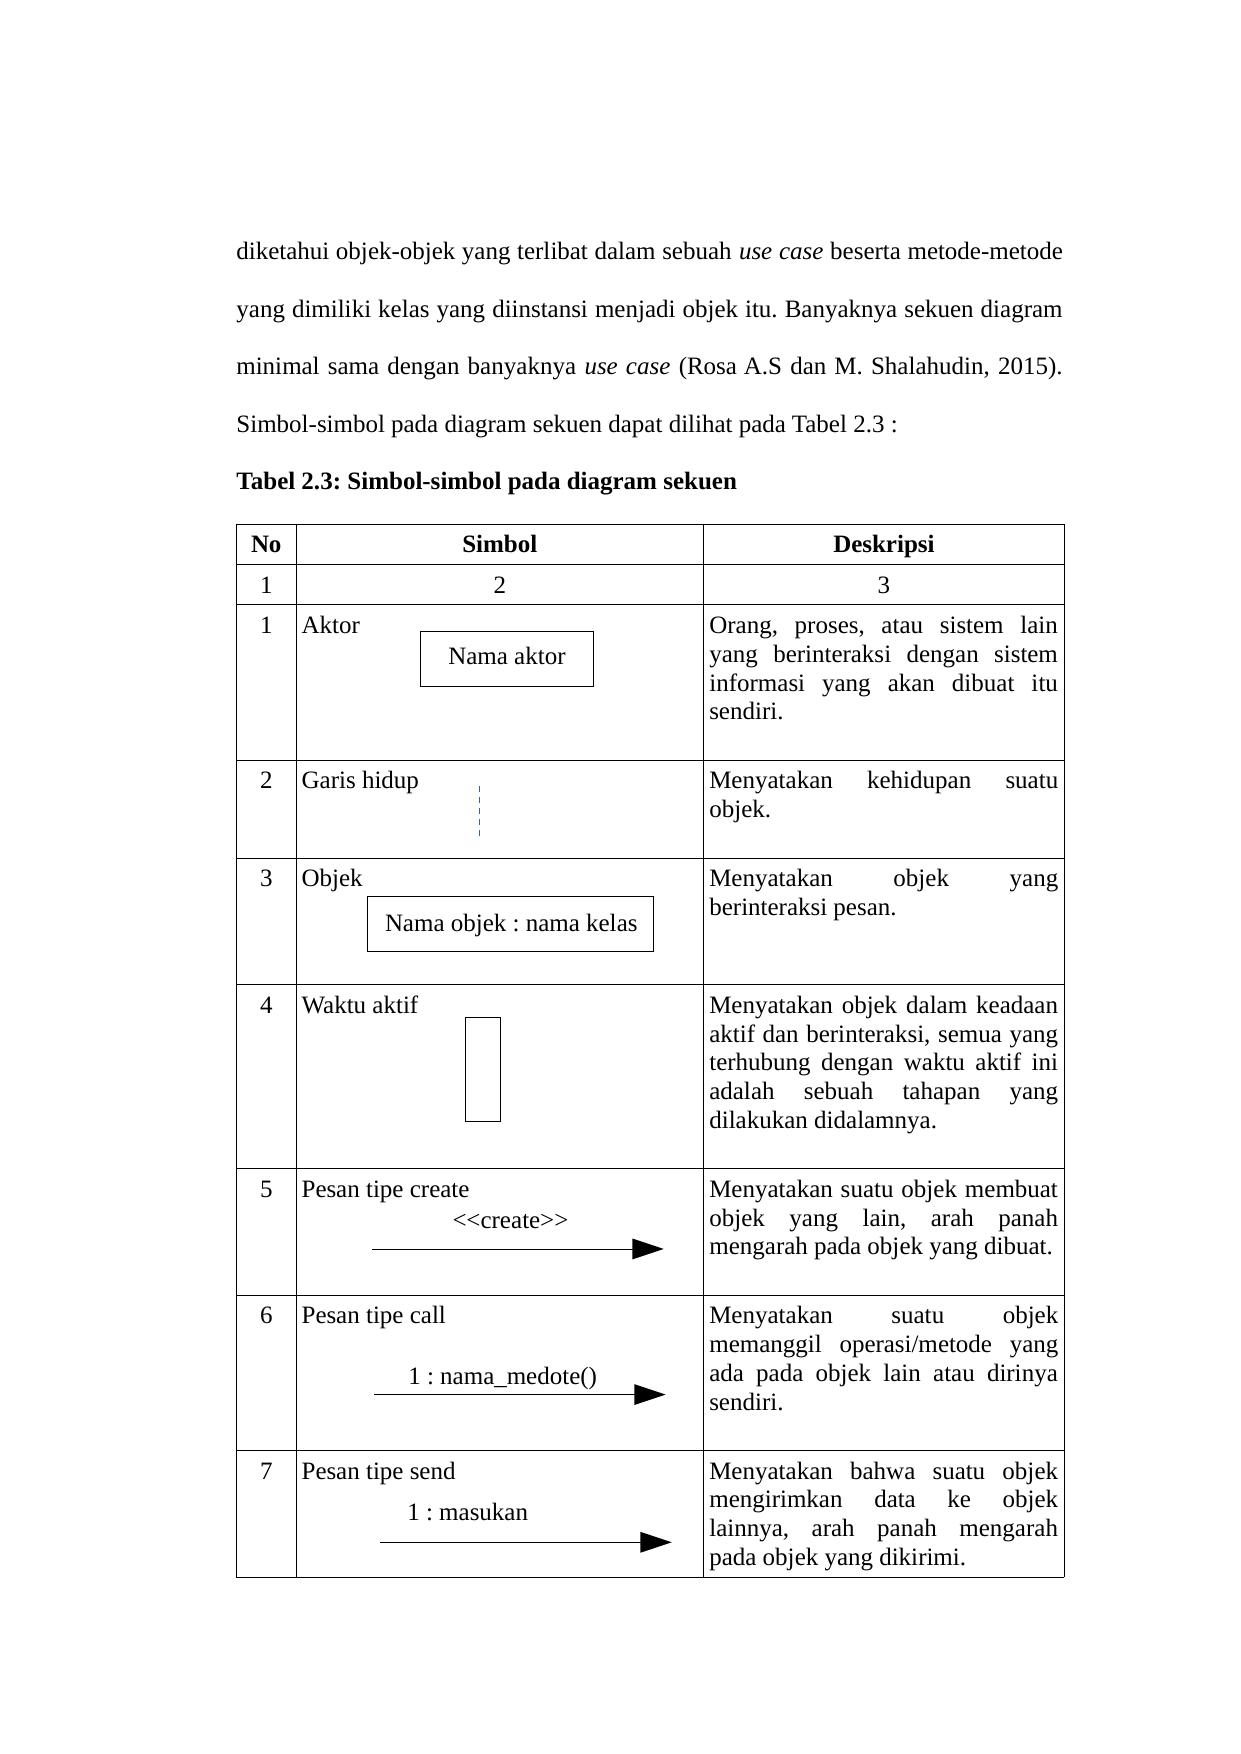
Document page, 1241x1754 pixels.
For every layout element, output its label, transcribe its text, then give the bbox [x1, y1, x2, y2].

table_cell Menyatakan kehidupan suatu objek. [704, 761, 1064, 857]
table_cell Aktor [297, 605, 703, 760]
table_cell 5 [237, 1169, 296, 1295]
table_cell 3 [704, 565, 1064, 604]
table_header No [237, 525, 296, 564]
table_cell Garis hidup [297, 761, 703, 857]
table_header Simbol [297, 525, 703, 564]
table_header Deskripsi [704, 525, 1064, 564]
table_cell Menyatakan objek yang berinteraksi pesan. [704, 859, 1064, 984]
table_cell Objek [297, 859, 703, 984]
table_cell Pesan tipe call [297, 1296, 703, 1450]
table_cell 2 [237, 761, 296, 857]
table_cell 1 [237, 565, 296, 604]
table_cell 7 [237, 1451, 296, 1577]
table_cell Waktu aktif [297, 985, 703, 1168]
table_cell 4 [237, 985, 296, 1168]
table_cell Menyatakan bahwa suatu objek mengirimkan data ke objek lainnya, arah panah mengarah pada objek yang dikirimi. [704, 1451, 1064, 1577]
table_cell 1 [237, 605, 296, 760]
table_cell Pesan tipe create [297, 1169, 703, 1295]
table_cell Pesan tipe send [297, 1451, 703, 1577]
table_cell Menyatakan suatu objek memanggil operasi/metode yang ada pada objek lain atau dirinya sendiri. [704, 1296, 1064, 1450]
text diketahui objek-objek yang terlibat dalam sebuah use case beserta metode-metode yang dimiliki kelas yang diinstansi menjadi objek itu. Banyaknya sekuen diagram minimal sama dengan banyaknya use case (Rosa A.S dan M. Shalahudin, 2015). Simbol-simbol pada diagram sekuen dapat dilihat pada Tabel 2.3 : [236, 236, 1063, 437]
table_cell 6 [237, 1296, 296, 1450]
text Tabel 2.3: Simbol-simbol pada diagram sekuen [236, 466, 1063, 495]
table_cell 3 [237, 859, 296, 984]
table_cell Menyatakan objek dalam keadaan aktif dan berinteraksi, semua yang terhubung dengan waktu aktif ini adalah sebuah tahapan yang dilakukan didalamnya. [704, 985, 1064, 1168]
table_cell Orang, proses, atau sistem lain yang berinteraksi dengan sistem informasi yang akan dibuat itu sendiri. [704, 605, 1064, 760]
table_cell Menyatakan suatu objek membuat objek yang lain, arah panah mengarah pada objek yang dibuat. [704, 1169, 1064, 1295]
table_cell 2 [297, 565, 703, 604]
